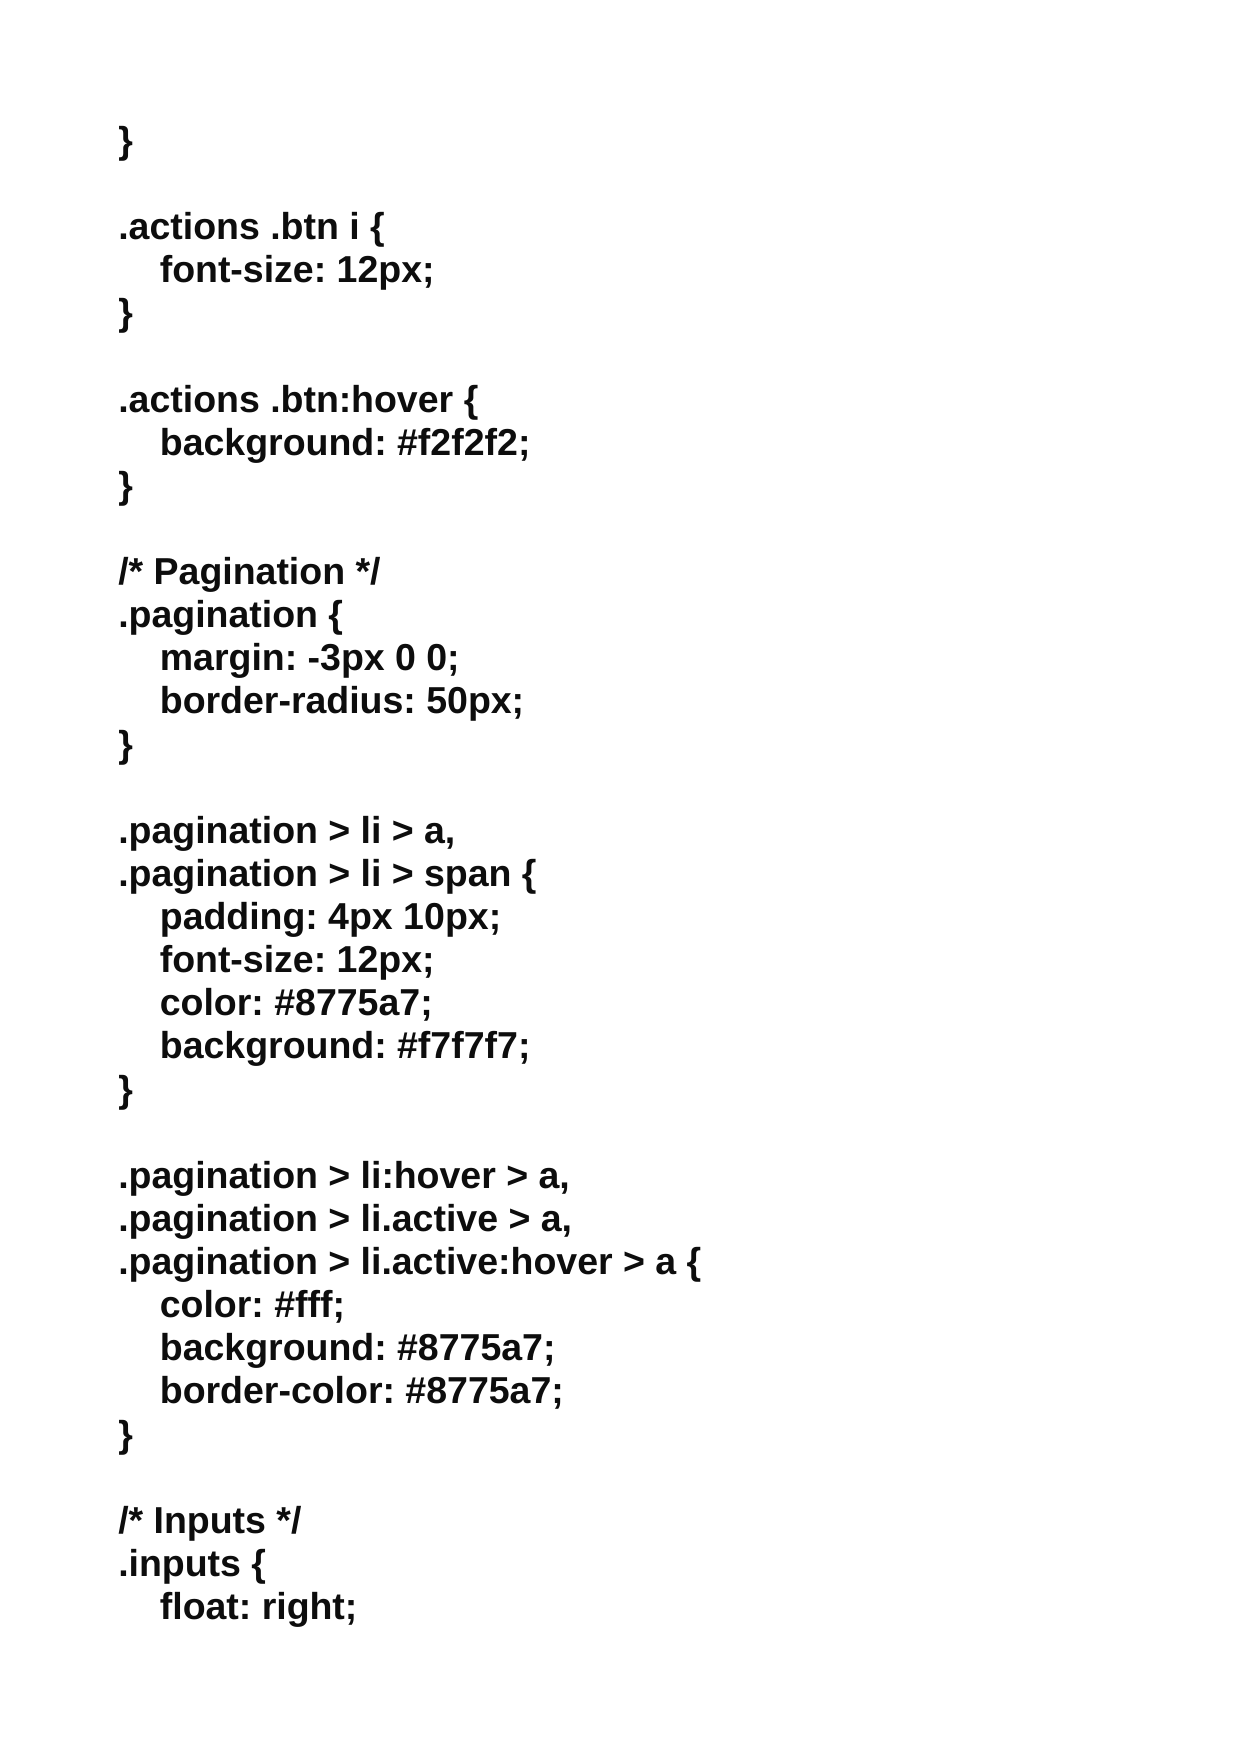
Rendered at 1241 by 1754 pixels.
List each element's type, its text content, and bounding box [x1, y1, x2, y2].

text background: #f7f7f7; [118, 1024, 1122, 1067]
text font-size: 12px; [118, 937, 1122, 981]
text .actions .btn i { [118, 204, 1122, 247]
text } [118, 291, 1122, 334]
text color: #fff; [118, 1282, 1122, 1326]
text font-size: 12px; [118, 247, 1122, 291]
text .pagination > li.active:hover > a { [118, 1239, 1122, 1282]
text border-color: #8775a7; [118, 1369, 1122, 1412]
text padding: 4px 10px; [118, 894, 1122, 937]
text } [118, 463, 1122, 506]
text float: right; [118, 1584, 1122, 1627]
text color: #8775a7; [118, 981, 1122, 1024]
text .actions .btn:hover { [118, 377, 1122, 420]
text .pagination > li.active > a, [118, 1196, 1122, 1239]
text margin: -3px 0 0; [118, 636, 1122, 679]
text .pagination > li > a, [118, 808, 1122, 851]
text } [118, 1067, 1122, 1110]
text /* Inputs */ [118, 1498, 1122, 1541]
text /* Pagination */ [118, 549, 1122, 592]
text .pagination > li > span { [118, 851, 1122, 894]
text .pagination { [118, 592, 1122, 636]
text border-radius: 50px; [118, 679, 1122, 722]
text .inputs { [118, 1541, 1122, 1584]
text background: #f2f2f2; [118, 420, 1122, 463]
text } [118, 722, 1122, 765]
text } [118, 1412, 1122, 1455]
text } [118, 118, 1122, 161]
text .pagination > li:hover > a, [118, 1153, 1122, 1196]
text background: #8775a7; [118, 1326, 1122, 1369]
